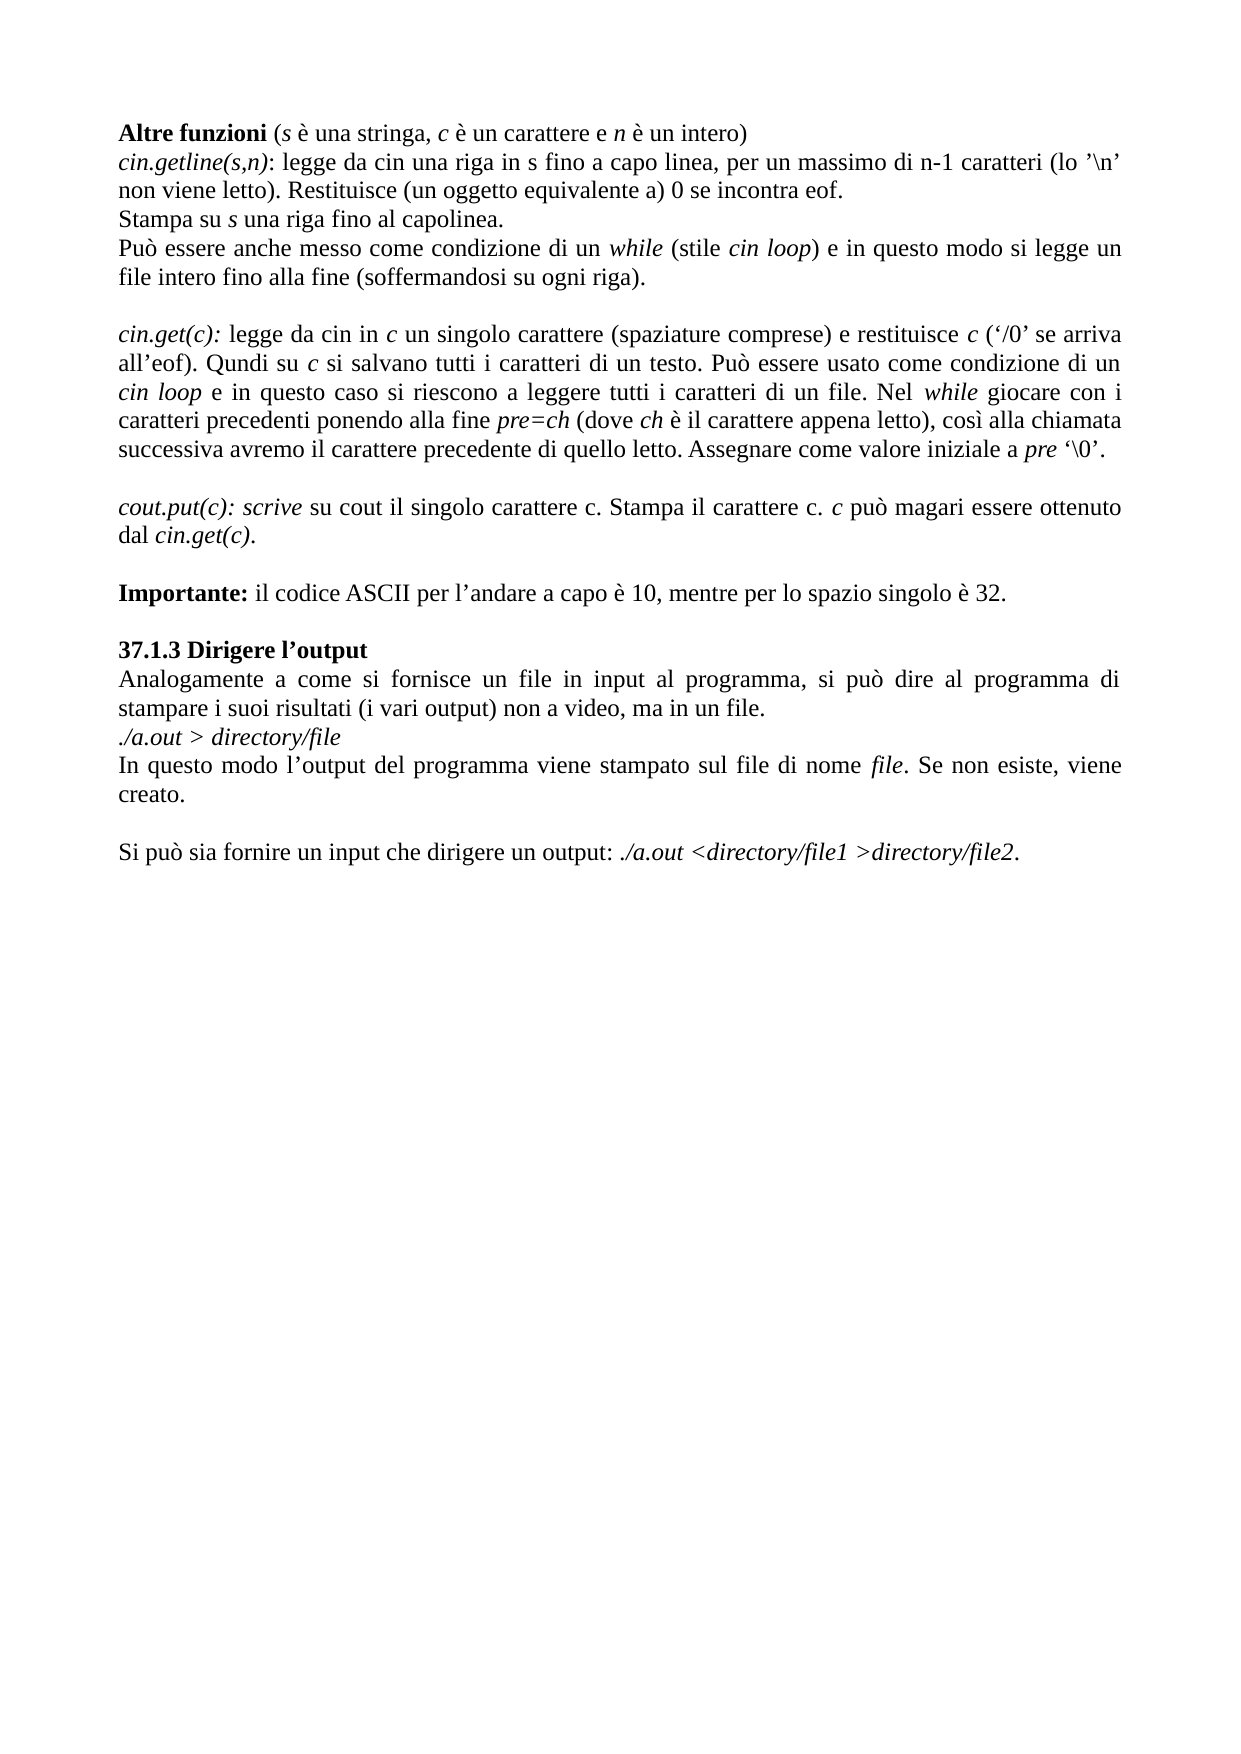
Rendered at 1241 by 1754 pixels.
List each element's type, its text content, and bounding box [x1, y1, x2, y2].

text Analogamente a come si fornisce un file in input al programma, si può dire al programma di stampare i suoi risultati (i vari output) non a video, ma in un file. [118, 664, 1122, 722]
text cin.getline(s,n): legge da cin una riga in s fino a capo linea, per un massimo di n-1 caratteri (lo ’\n’ non viene letto). Restituisce (un oggetto equivalente a) 0 se incontra eof. [118, 147, 1122, 204]
text Si può sia fornire un input che dirigere un output: ./a.out <directory/file1 >directory/file2. [118, 837, 1122, 866]
text In questo modo l’output del programma viene stampato sul file di nome file. Se non esiste, viene creato. [118, 751, 1122, 808]
text 37.1.3 Dirigere l’output [118, 636, 1122, 664]
text cin.get(c): legge da cin in c un singolo carattere (spaziature comprese) e restituisce c (‘/0’ se arriva all’eof). Qundi su c si salvano tutti i caratteri di un testo. Può essere usato come condizione di un cin loop e in questo caso si riescono a leggere tutti i caratteri di un file. Nel while giocare con i caratteri precedenti ponendo alla fine pre=ch (dove ch è il carattere appena letto), così alla chiamata successiva avremo il carattere precedente di quello letto. Assegnare come valore iniziale a pre ‘\0’. [118, 319, 1122, 463]
text Può essere anche messo come condizione di un while (stile cin loop) e in questo modo si legge un file intero fino alla fine (soffermandosi su ogni riga). [118, 233, 1122, 291]
text Stampa su s una riga fino al capolinea. [118, 204, 1122, 233]
text cout.put(c): scrive su cout il singolo carattere c. Stampa il carattere c. c può magari essere ottenuto dal cin.get(c). [118, 492, 1122, 549]
text Altre funzioni (s è una stringa, c è un carattere e n è un intero) [118, 118, 1122, 147]
text ./a.out > directory/file [118, 722, 1122, 751]
text Importante: il codice ASCII per l’andare a capo è 10, mentre per lo spazio singolo è 32. [118, 578, 1122, 607]
